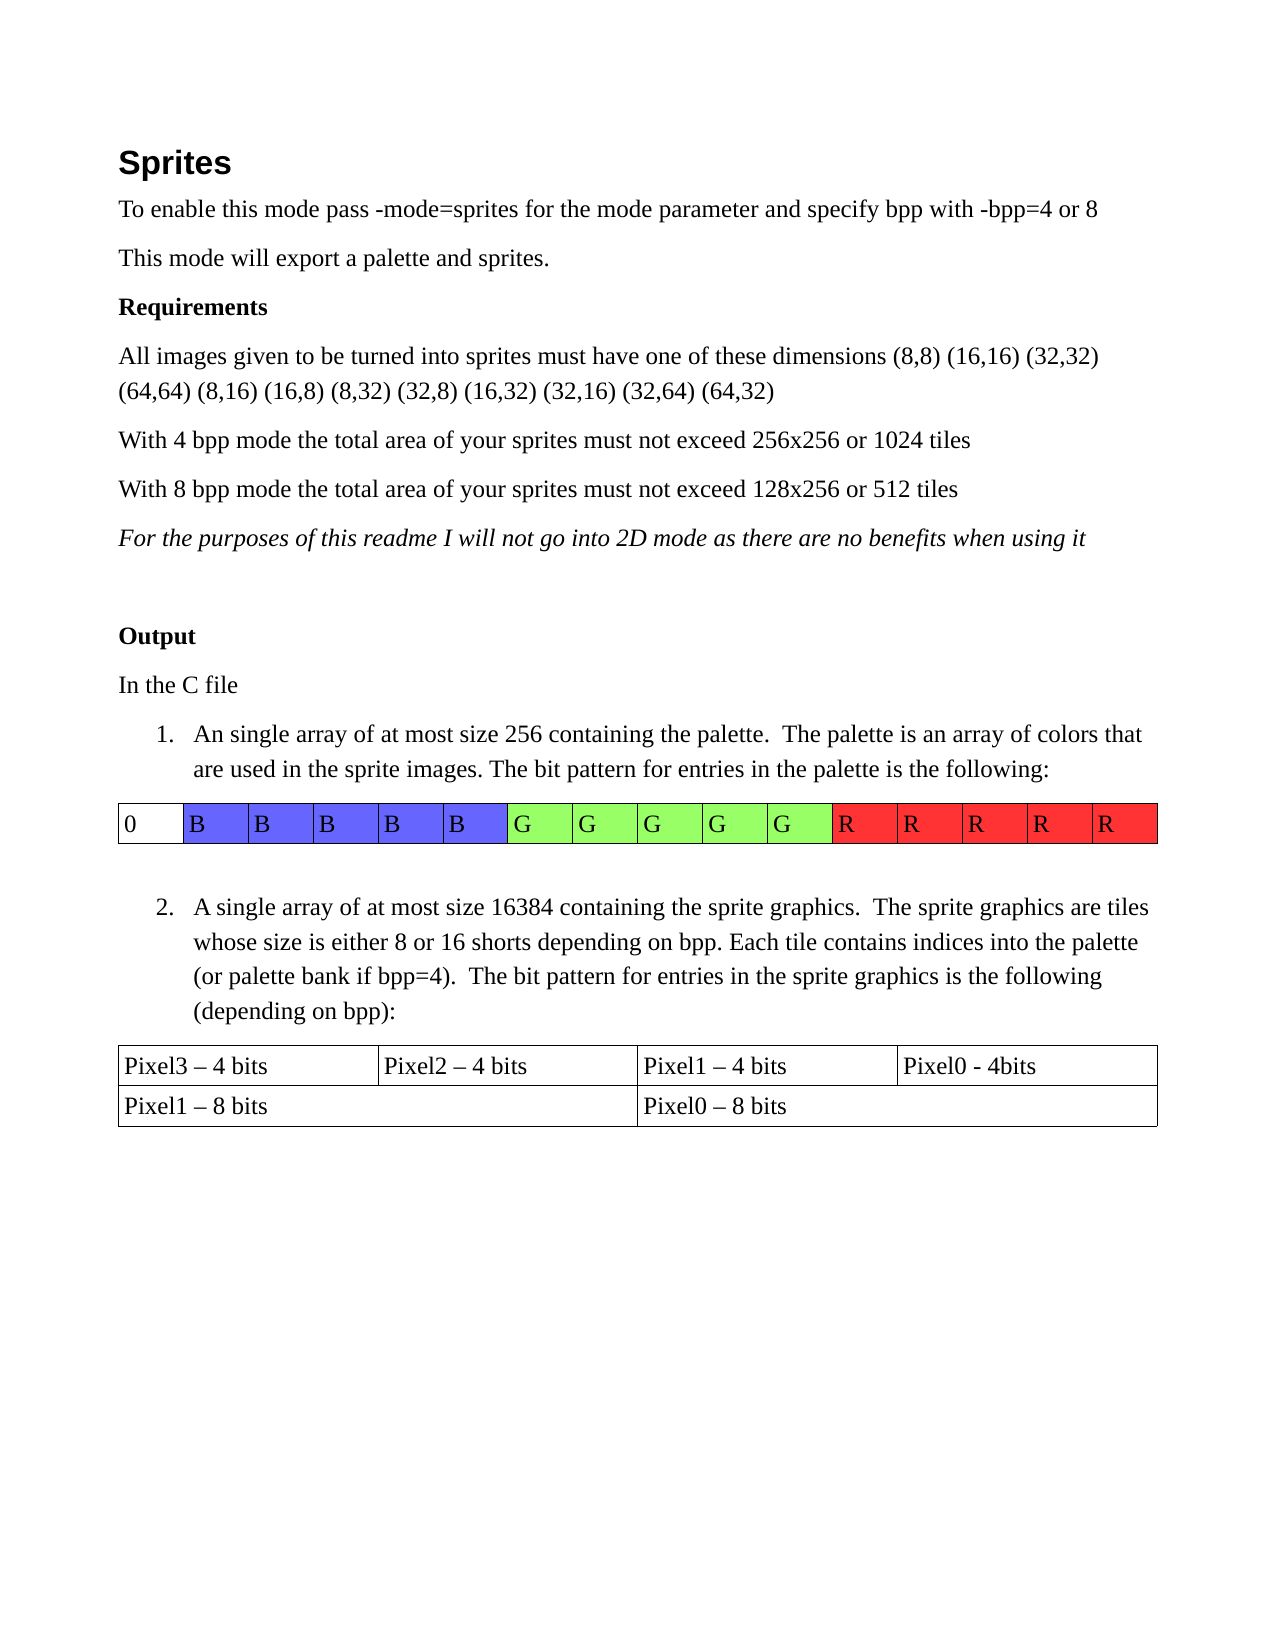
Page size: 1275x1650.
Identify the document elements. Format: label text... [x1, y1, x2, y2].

text In the C file [118, 670, 1157, 699]
text Output [118, 621, 1157, 650]
table_header Pixel3 – 4 bits [119, 1046, 378, 1085]
table_header B [249, 804, 313, 843]
text All images given to be turned into sprites must have one of these dimensions (8,8) (16,16) (32,32) (64,64) (8,16) (16,8) (8,32) (32,8) (16,32) (32,16) (32,64) (64,32) [118, 341, 1157, 405]
table_header G [703, 804, 767, 843]
table_header R [1093, 804, 1157, 843]
table_header Pixel0 – 8 bits [638, 1086, 1157, 1126]
subtitle Sprites [118, 143, 1157, 182]
table_header B [184, 804, 248, 843]
table_header R [963, 804, 1027, 843]
table_header R [1028, 804, 1092, 843]
table_header Pixel1 – 8 bits [119, 1086, 637, 1126]
list An single array of at most size 256 containing the palette. The palette is an array of colors that are used in the sprite images. The bit pattern for entries in the palette is the following: [156, 719, 1157, 783]
table_header R [898, 804, 962, 843]
table_header G [638, 804, 702, 843]
text To enable this mode pass -mode=sprites for the mode parameter and specify bpp with -bpp=4 or 8 [118, 194, 1157, 223]
table_header B [379, 804, 443, 843]
text With 4 bpp mode the total area of your sprites must not exceed 256x256 or 1024 tiles [118, 425, 1157, 454]
table_header Pixel0 - 4bits [898, 1046, 1157, 1085]
table_header 0 [119, 804, 183, 843]
table_header B [314, 804, 378, 843]
table_header Pixel1 – 4 bits [638, 1046, 897, 1085]
text Requirements [118, 292, 1157, 321]
table_header B [444, 804, 507, 843]
table_header Pixel2 – 4 bits [379, 1046, 637, 1085]
text For the purposes of this readme I will not go into 2D mode as there are no benefits when using it [118, 523, 1157, 552]
text With 8 bpp mode the total area of your sprites must not exceed 128x256 or 512 tiles [118, 474, 1157, 503]
text This mode will export a palette and sprites. [118, 243, 1157, 272]
list A single array of at most size 16384 containing the sprite graphics. The sprite graphics are tiles whose size is either 8 or 16 shorts depending on bpp. Each tile contains indices into the palette (or palette bank if bpp=4). The bit pattern for entries in the sprite graphics is the following (depending on bpp): [156, 892, 1157, 1024]
table_header G [768, 804, 832, 843]
table_header R [833, 804, 897, 843]
table_header G [573, 804, 637, 843]
table_header G [508, 804, 572, 843]
